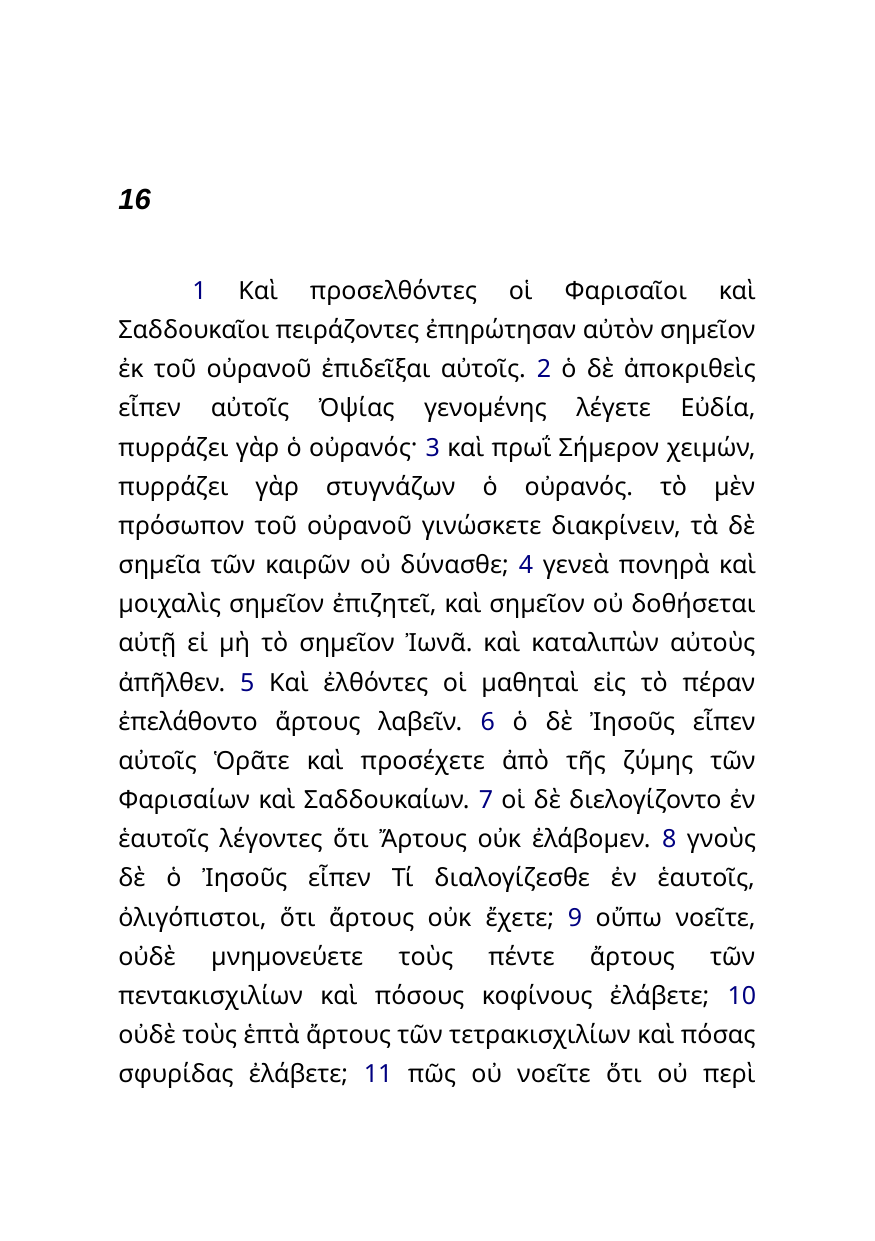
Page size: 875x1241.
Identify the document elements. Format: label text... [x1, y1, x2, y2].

subtitle 16 [118, 182, 756, 216]
text 1 Καὶ προσελθόντες οἱ Φαρισαῖοι καὶ Σαδδουκαῖοι πειράζοντες ἐπηρώτησαν αὐτὸν σημεῖον ἐκ τοῦ οὐρανοῦ ἐπιδεῖξαι αὐτοῖς. 2 ὁ δὲ ἀποκριθεὶς εἶπεν αὐτοῖς Ὀψίας γενομένης λέγετε Εὐδία, πυρράζει γὰρ ὁ οὐρανός· 3 καὶ πρωΐ Σήμερον χειμών, πυρράζει γὰρ στυγνάζων ὁ οὐρανός. τὸ μὲν πρόσωπον τοῦ οὐρανοῦ γινώσκετε διακρίνειν, τὰ δὲ σημεῖα τῶν καιρῶν οὐ δύνασθε; 4 γενεὰ πονηρὰ καὶ μοιχαλὶς σημεῖον ἐπιζητεῖ, καὶ σημεῖον οὐ δοθήσεται αὐτῇ εἰ μὴ τὸ σημεῖον Ἰωνᾶ. καὶ καταλιπὼν αὐτοὺς ἀπῆλθεν. 5 Καὶ ἐλθόντες οἱ μαθηταὶ εἰς τὸ πέραν ἐπελάθοντο ἄρτους λαβεῖν. 6 ὁ δὲ Ἰησοῦς εἶπεν αὐτοῖς Ὁρᾶτε καὶ προσέχετε ἀπὸ τῆς ζύμης τῶν Φαρισαίων καὶ Σαδδουκαίων. 7 οἱ δὲ διελογίζοντο ἐν ἑαυτοῖς λέγοντες ὅτι Ἄρτους οὐκ ἐλάβομεν. 8 γνοὺς δὲ ὁ Ἰησοῦς εἶπεν Τί διαλογίζεσθε ἐν ἑαυτοῖς, ὀλιγόπιστοι, ὅτι ἄρτους οὐκ ἔχετε; 9 οὔπω νοεῖτε, οὐδὲ μνημονεύετε τοὺς πέντε ἄρτους τῶν πεντακισχιλίων καὶ πόσους κοφίνους ἐλάβετε; 10 οὐδὲ τοὺς ἑπτὰ ἄρτους τῶν τετρακισχιλίων καὶ πόσας σφυρίδας ἐλάβετε; 11 πῶς οὐ νοεῖτε ὅτι οὐ περὶ [118, 272, 756, 1090]
